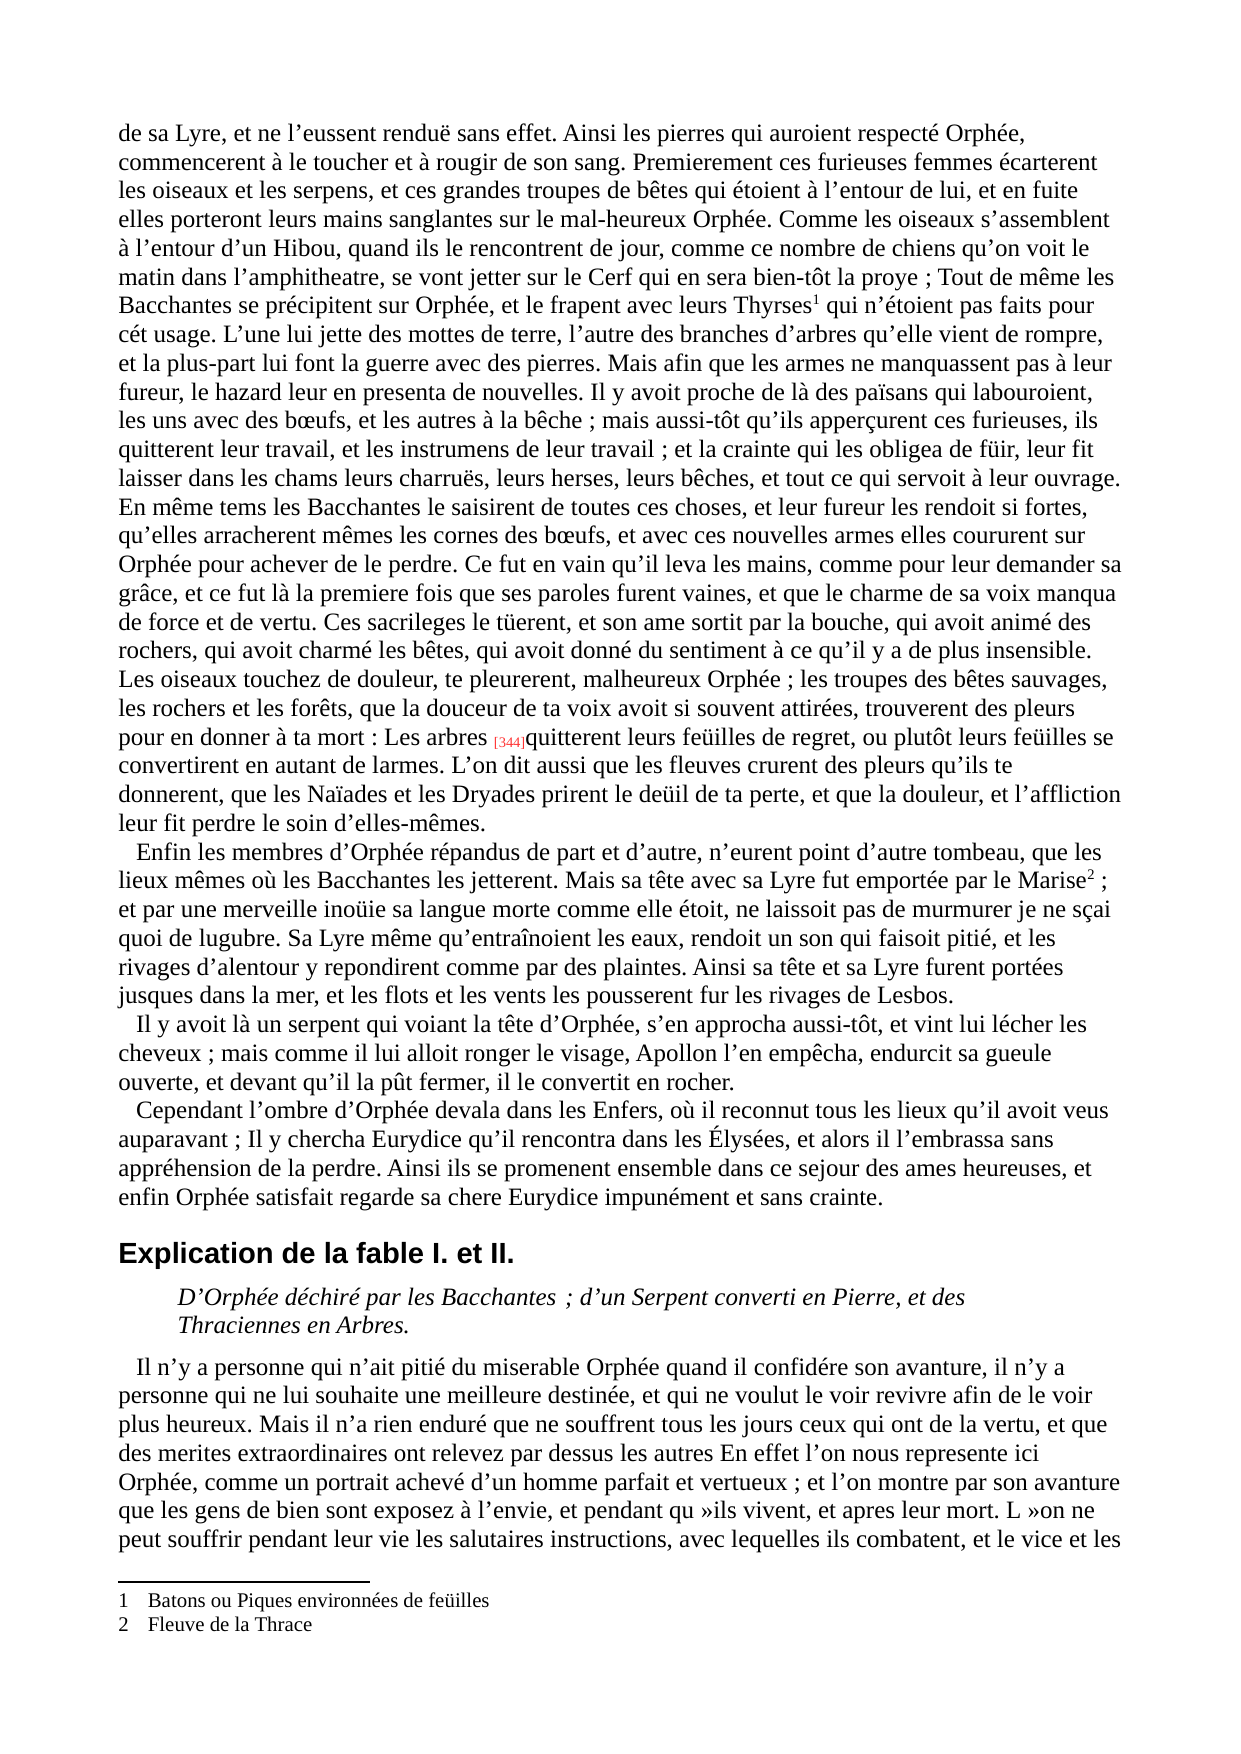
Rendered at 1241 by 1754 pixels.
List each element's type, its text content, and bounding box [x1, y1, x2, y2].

text Batons ou Piques environnées de feüilles [118, 1588, 1122, 1612]
text Il n’y a personne qui n’ait pitié du miserable Orphée quand il confidére son avanture, il n’y a personne qui ne lui souhaite une meilleure destinée, et qui ne voulut le voir revivre afin de le voir plus heureux. Mais il n’a rien en­duré que ne souffrent tous les jours ceux qui ont de la vertu, et que des merites extraordinaires ont relevez par dessus les autres En effet l’on nous represente ici Orphée, comme un portrait achevé d’un homme parfait et vertueux ; et l’on montre par son avanture que les gens de bien sont exposez à l’envie, et pendant qu »ils vivent, et apres leur mort. L »on ne peut souffrir pendant leur vie les salutaires instructions, avec lequelles ils combatent, et le vice et les [118, 1352, 1122, 1553]
text D’Orphée déchiré par les Bacchantes ; d’un Serpent converti en Pierre, et des Thraciennes en Arbres. [177, 1282, 1063, 1339]
text de sa Lyre, et ne l’eussent renduë sans effet. Ainsi les pierres qui auroient respecté Orphée, commencerent à le tou­cher et à rougir de son sang. Premierement ces furieuses femmes écarterent les oiseaux et les serpens, et ces grandes troupes de bêtes qui étoient à l’en­tour de lui, et en fuite elles porteront leurs mains sanglantes sur le mal-heureux Orphée. Comme les oiseaux s’assemblent à l’entour d’un Hibou, quand ils le rencontrent de jour, comme ce nombre de chiens qu’on voit le matin dans l’amphitheatre, se vont jetter sur le Cerf qui en sera bien-tôt la proye ; Tout de même les Bacchantes se précipitent sur Orphée, et le frapent avec leurs Thyrses qui n’étoient pas faits pour cét usage. L’une lui jette des mottes de terre, l’autre des branches d’arbres qu’elle vient de rompre, et la plus-part lui font la guerre avec des pierres. Mais afin que les armes ne manquassent pas à leur fureur, le hazard leur en presenta de nouvelles. Il y avoit proche de là des païsans qui labouroient, les uns avec des bœufs, et les autres à la bêche ; mais aussi-tôt qu’ils apperçurent ces furieuses, ils quitterent leur travail, et les instrumens de leur travail ; et la crainte qui les obligea de füir, leur fit laisser dans les chams leurs charruës, leurs herses, leurs bêches, et tout ce qui servoit à leur ouvrage. En même tems les Bac­chantes le saisirent de toutes ces choses, et leur fu­reur les rendoit si fortes, qu’elles arracherent mê­mes les cornes des bœufs, et avec ces nouvelles ar­mes elles coururent sur Orphée pour achever de le perdre. Ce fut en vain qu’il leva les mains, comme pour leur demander sa grâce, et ce fut là la premiere fois que ses paroles furent vaines, et que le charme de sa voix manqua de force et de vertu. Ces sacrileges le tüerent, et son ame sortit par la bouche, qui avoit animé des rochers, qui avoit charmé les bêtes, qui avoit donné du sen­timent à ce qu’il y a de plus insensible. Les oi­seaux touchez de douleur, te pleurerent, mal­heureux Orphée ; les troupes des bêtes sauvages, les rochers et les forêts, que la douceur de ta voix avoit si souvent attirées, trouverent des pleurs pour en donner à ta mort : Les arbres [344]quitterent leurs feüilles de regret, ou plutôt leurs feüilles se convertirent en autant de larmes. L’on dit aussi que les fleuves crurent des pleurs qu’ils te donnerent, que les Naïades et les Dryades pri­rent le deüil de ta perte, et que la douleur, et l’affliction leur fit perdre le soin d’elles-mêmes. [118, 118, 1122, 837]
text Enfin les membres d’Orphée répandus de part et d’autre, n’eurent point d’autre tombeau, que les lieux mêmes où les Bacchantes les jetterent. Mais sa tête avec sa Lyre fut emportée par le Marise ; et par une merveille inoüie sa langue morte comme elle étoit, ne laissoit pas de murmurer je ne sçai quoi de lugubre. Sa Lyre même qu’entraînoient les eaux, rendoit un son qui faisoit pitié, et les rivages d’alentour y re­pondirent comme par des plaintes. Ainsi sa tête et sa Lyre furent portées jusques dans la mer, et les flots et les vents les pousserent fur les rivages de Lesbos. [118, 837, 1122, 1009]
text Cependant l’ombre d’Orphée devala dans les Enfers, où il reconnut tous les lieux qu’il avoit veus auparavant ; Il y chercha Eurydice qu’il rencontra dans les Élysées, et alors il l’embrassa sans appréhension de la perdre. Ainsi ils se promenent ensemble dans ce sejour des ames heureuses, et enfin Orphée satisfait regarde sa chere Eurydice impunément et sans crainte. [118, 1096, 1122, 1211]
text Il y avoit là un serpent qui voiant la tête d’Orphée, s’en approcha aussi-tôt, et vint lui lécher les cheveux ; mais comme il lui alloit ron­ger le visage, Apollon l’en empêcha, endurcit sa gueule ouverte, et devant qu’il la pût fermer, il le convertit en rocher. [118, 1009, 1122, 1096]
subtitle Explication de la fable I. et II. [118, 1236, 1122, 1269]
text Fleuve de la Thrace [118, 1612, 1122, 1636]
